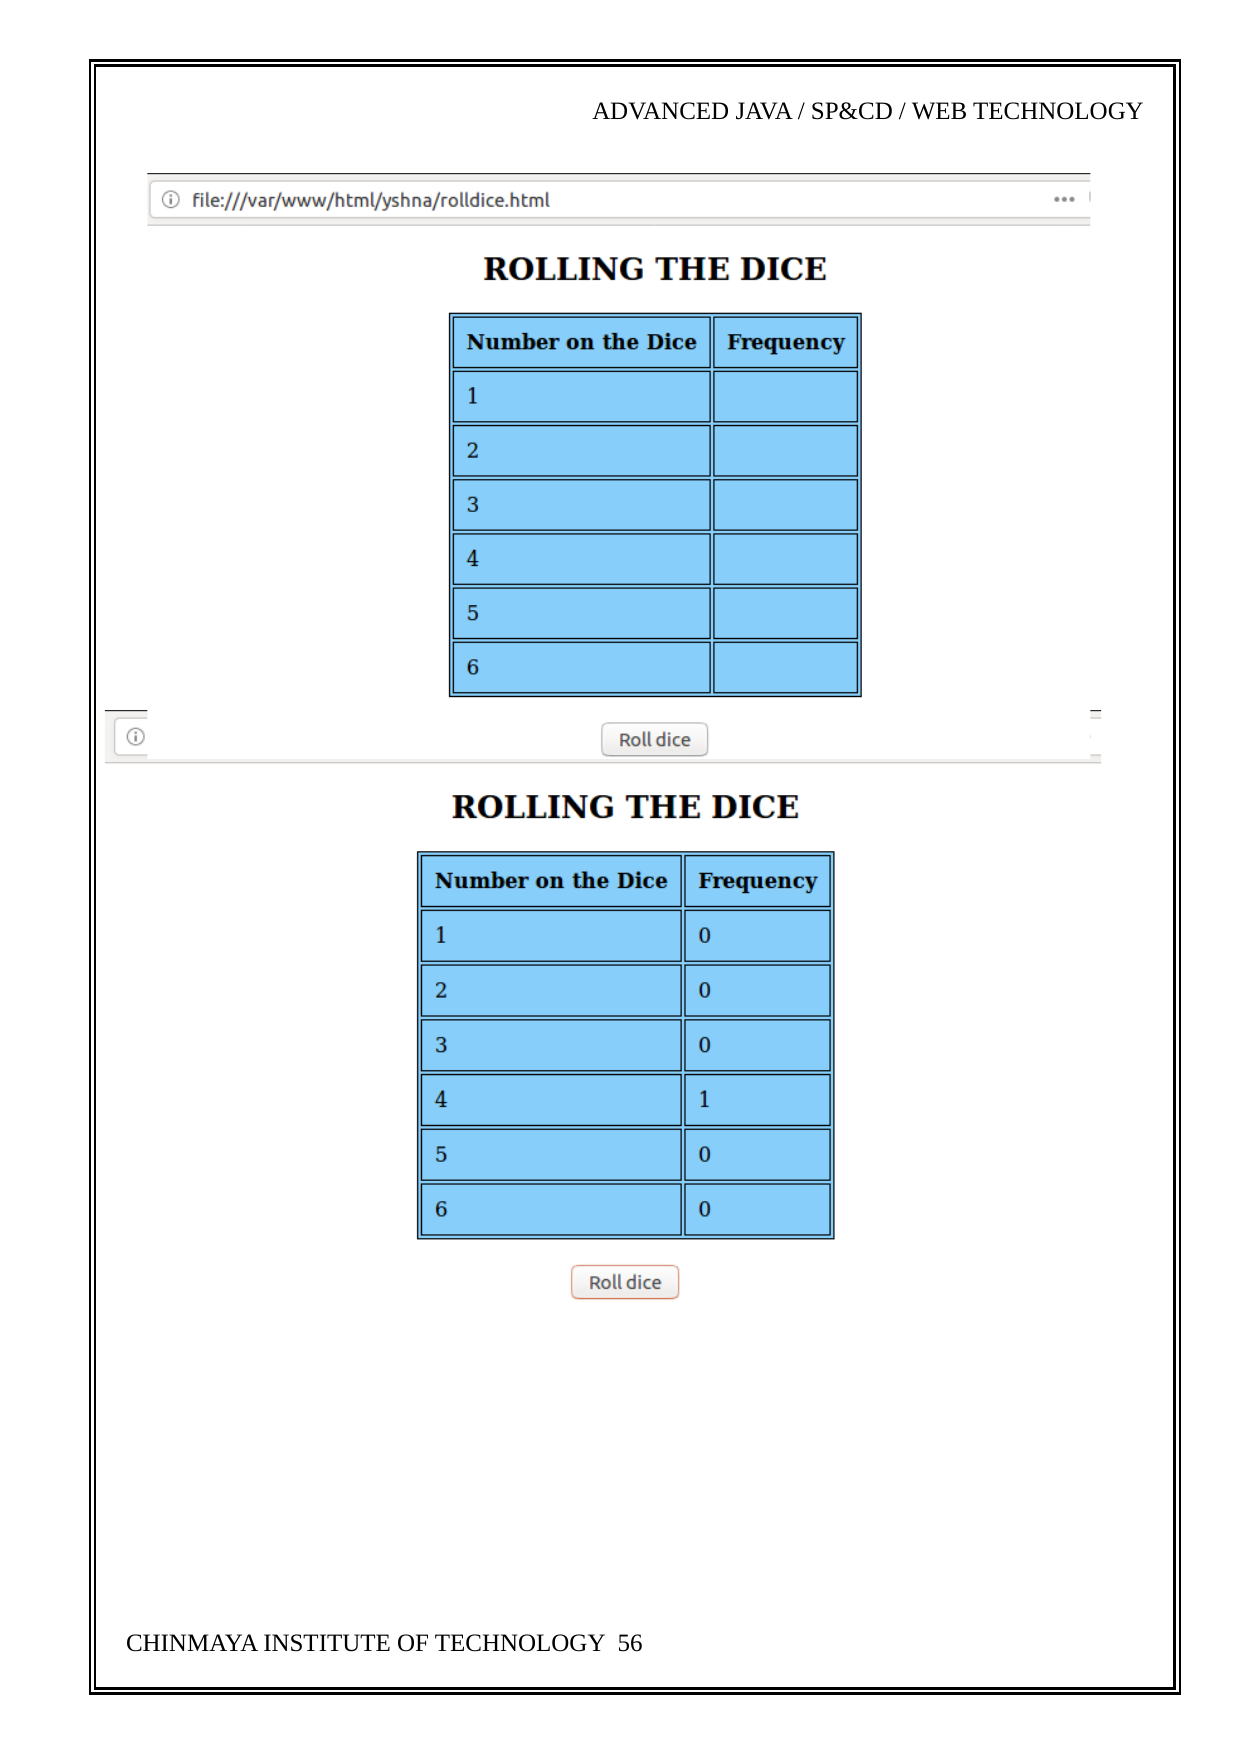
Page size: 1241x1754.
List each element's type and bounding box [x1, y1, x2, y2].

picture [104, 173, 1102, 1307]
